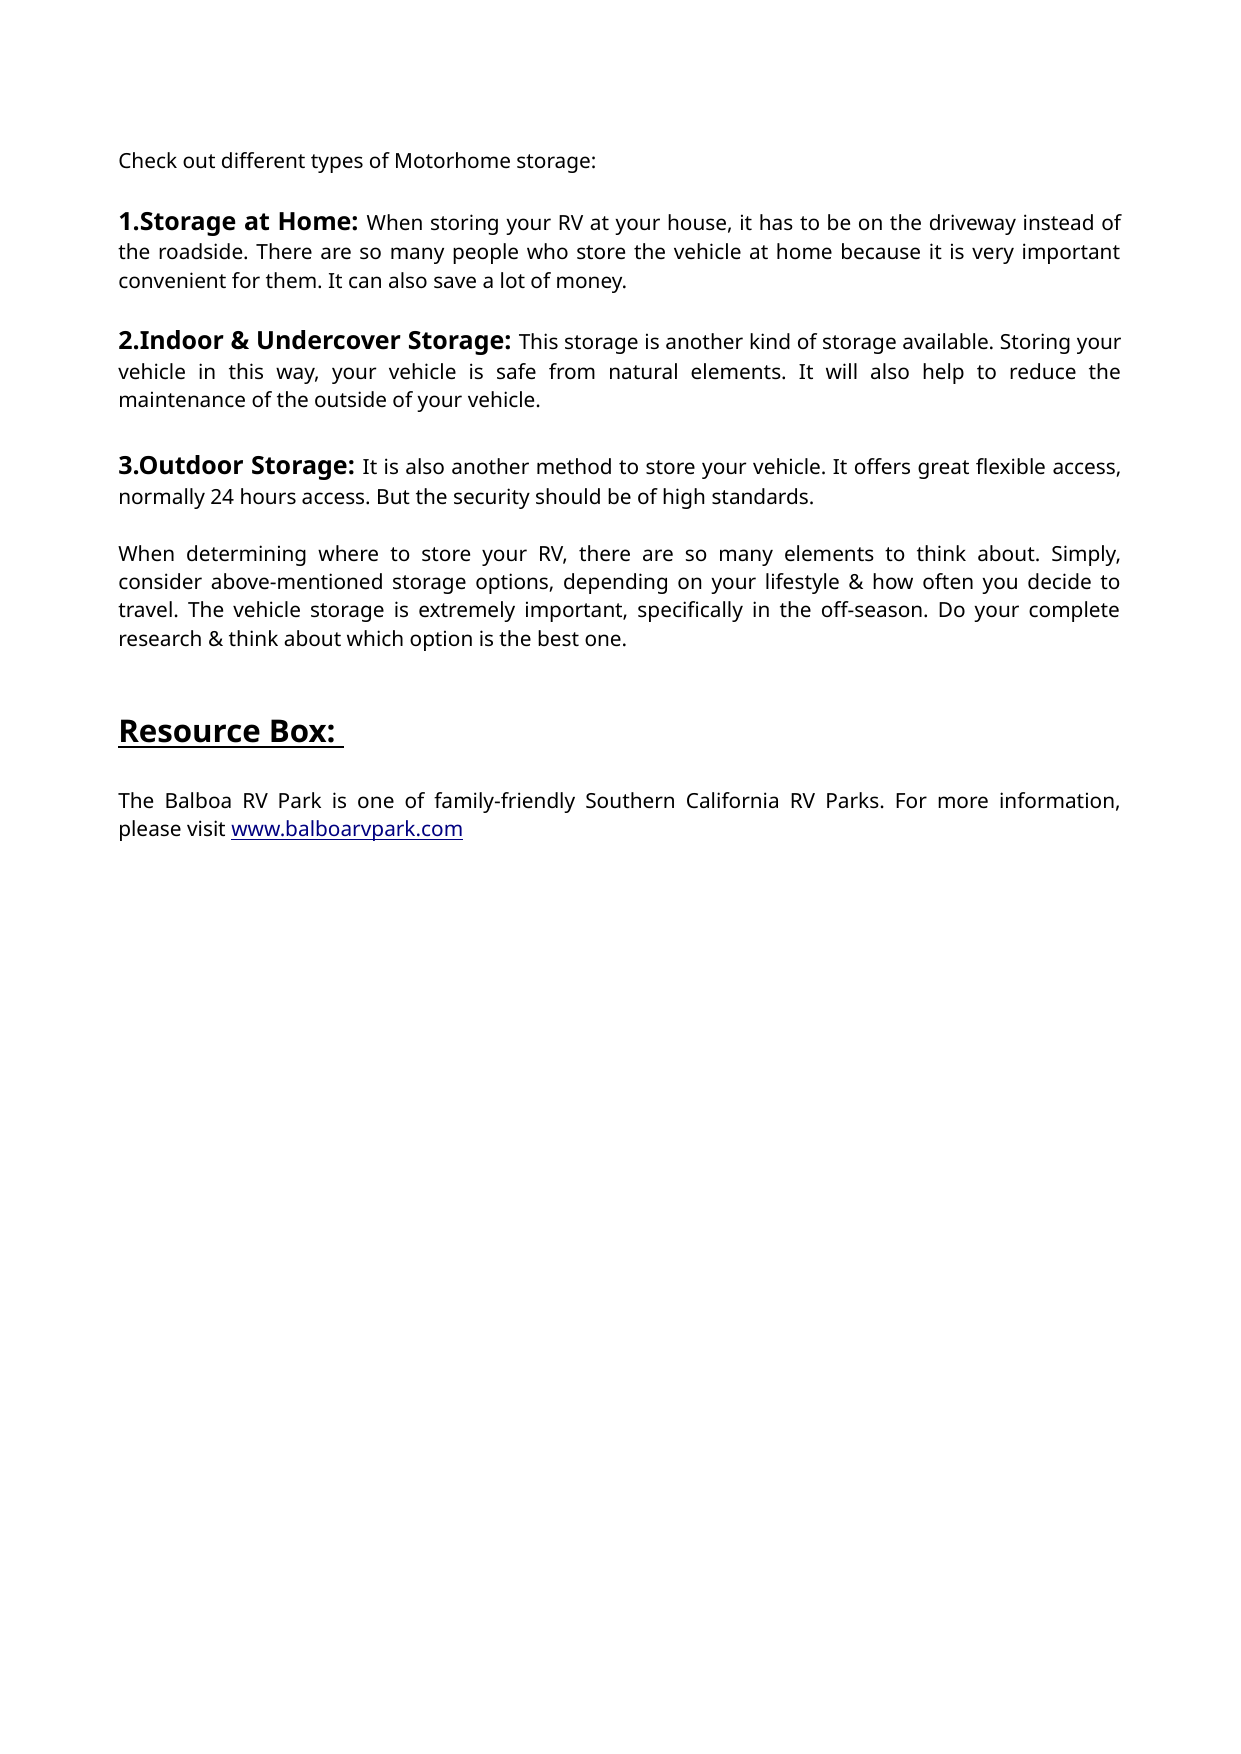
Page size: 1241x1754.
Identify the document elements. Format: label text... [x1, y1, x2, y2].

text 3.Outdoor Storage: It is also another method to store your vehicle. It offers great flexible access, normally 24 hours access. But the security should be of high standards. [118, 448, 1122, 510]
text Check out different types of Motorhome storage: [118, 147, 1122, 175]
text When determining where to store your RV, there are so many elements to think about. Simply, consider above-mentioned storage options, depending on your lifestyle & how often you decide to travel. The vehicle storage is extremely important, specifically in the off-season. Do your complete research & think about which option is the best one. [118, 539, 1122, 652]
text 2.Indoor & Undercover Storage: This storage is another kind of storage available. Storing your vehicle in this way, your vehicle is safe from natural elements. It will also help to reduce the maintenance of the outside of your vehicle. [118, 323, 1122, 414]
text 1.Storage at Home: When storing your RV at your house, it has to be on the driveway instead of the roadside. There are so many people who store the vehicle at home because it is very important convenient for them. It can also save a lot of money. [118, 203, 1122, 294]
text The Balboa RV Park is one of family-friendly Southern California RV Parks. For more information, please visit www.balboarvpark.com [118, 786, 1122, 843]
text Resource Box: [118, 709, 1122, 752]
